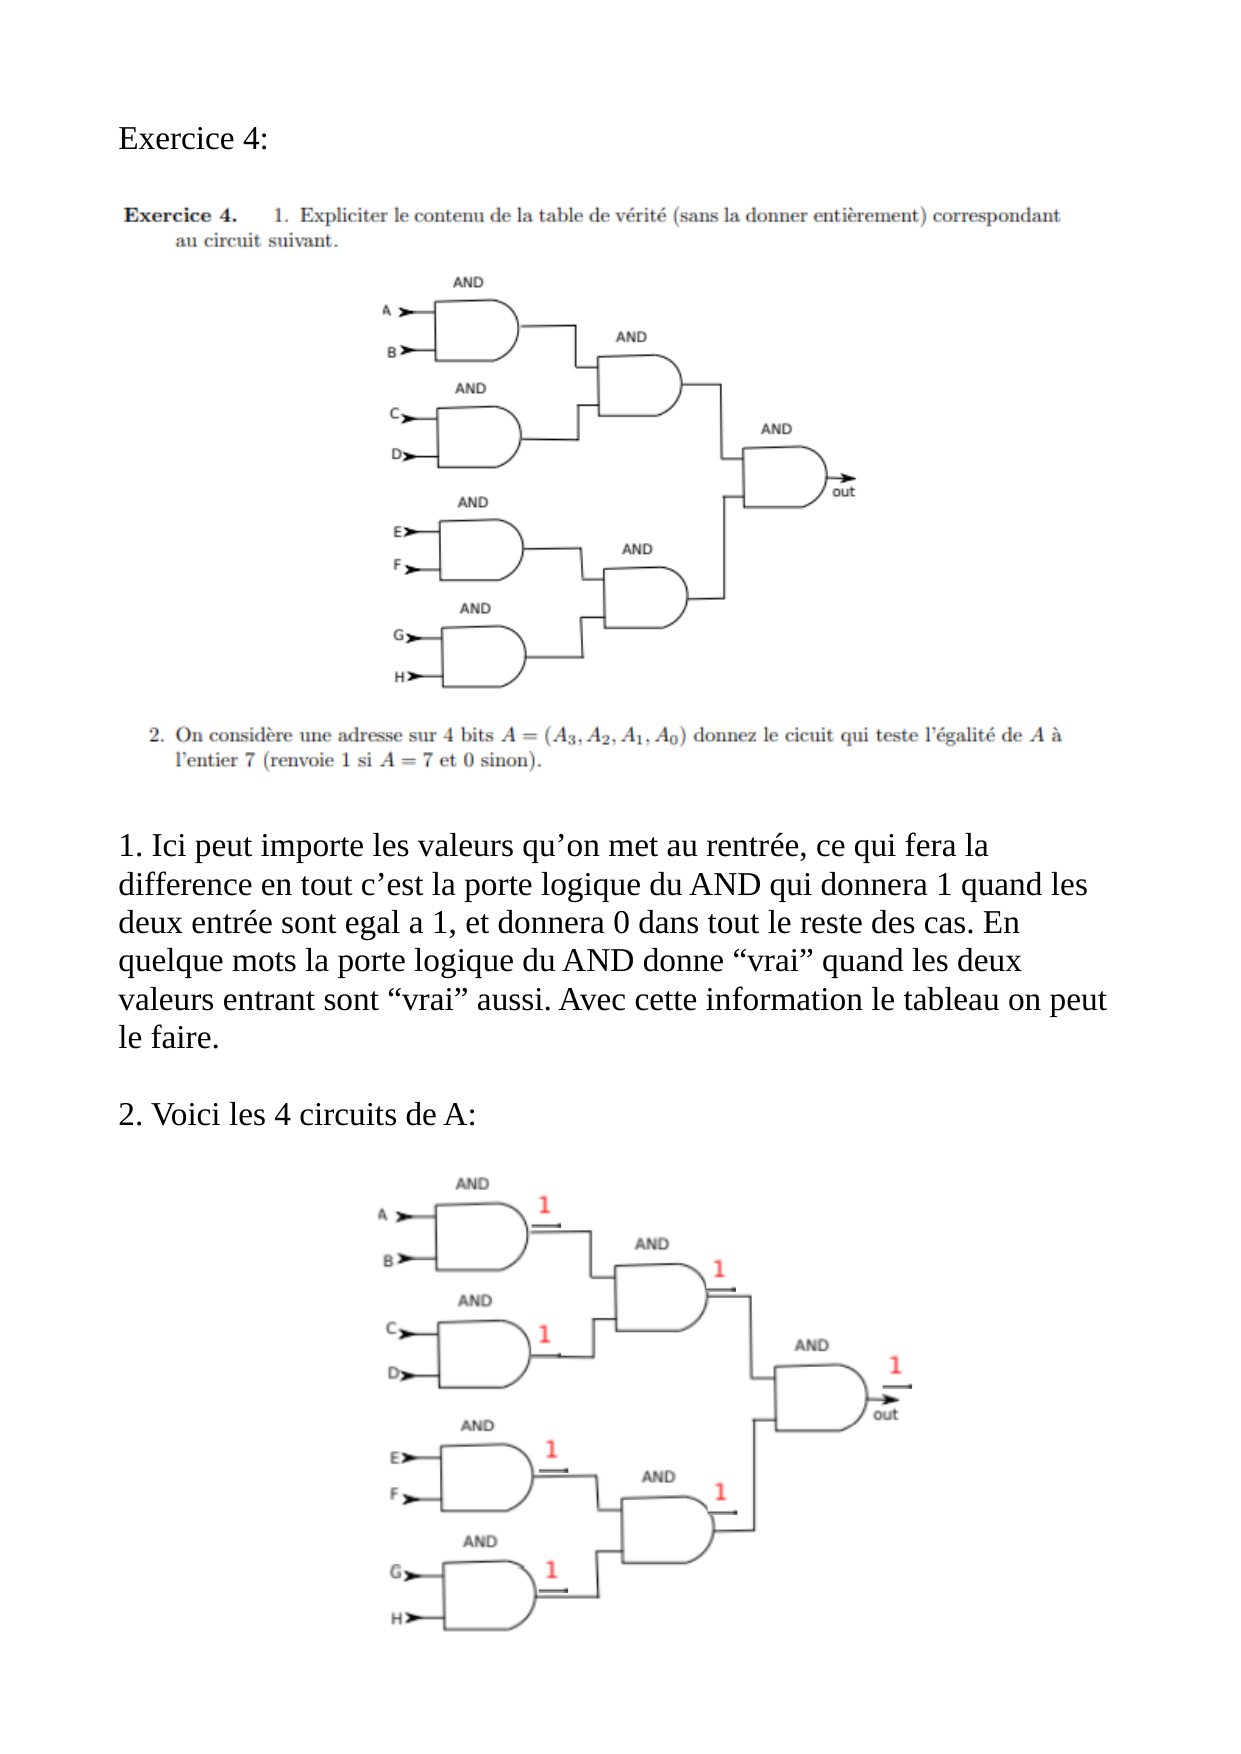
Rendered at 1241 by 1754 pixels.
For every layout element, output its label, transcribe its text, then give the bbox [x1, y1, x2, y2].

text 1. Ici peut importe les valeurs qu’on met au rentrée, ce qui fera la difference en tout c’est la porte logique du AND qui donnera 1 quand les deux entrée sont egal a 1, et donnera 0 dans tout le reste des cas. En quelque mots la porte logique du AND donne “vrai” quand les deux valeurs entrant sont “vrai” aussi. Avec cette information le tableau on peut le faire. [118, 825, 1122, 1055]
text 2. Voici les 4 circuits de A: [118, 1094, 1122, 1132]
picture [118, 194, 1123, 787]
picture [320, 1168, 921, 1649]
text Exercice 4: [118, 118, 1122, 156]
